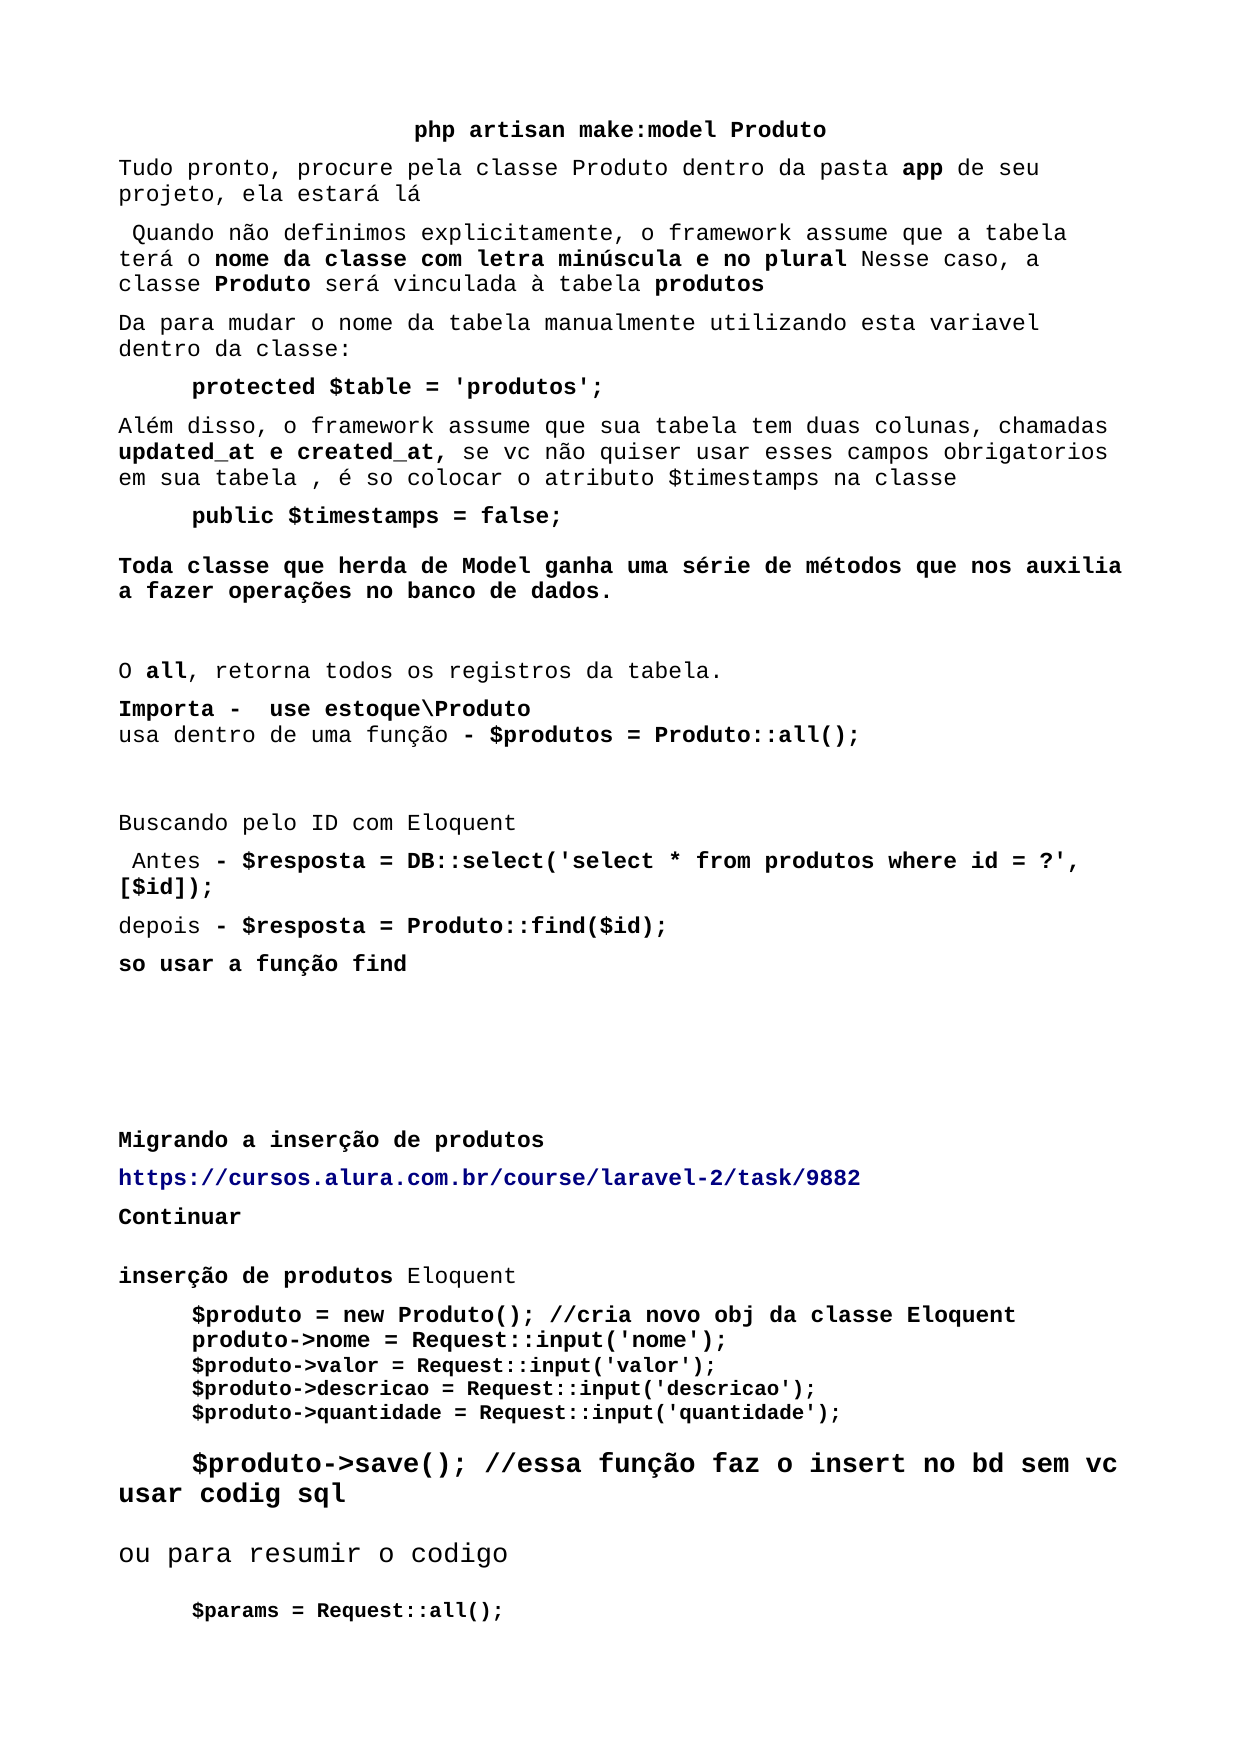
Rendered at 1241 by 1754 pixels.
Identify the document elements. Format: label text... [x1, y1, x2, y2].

text Além disso, o framework assume que sua tabela tem duas colunas, chamadas updated_at e created_at, se vc não quiser usar esses campos obrigatorios em sua tabela , é so colocar o atributo $timestamps na classe [118, 414, 1122, 492]
text O all, retorna todos os registros da tabela. [118, 659, 1122, 685]
text https://cursos.alura.com.br/course/laravel-2/task/9882 [118, 1167, 1122, 1193]
text php artisan make:model Produto [118, 118, 1122, 144]
text usa dentro de uma função - $produtos = Produto::all(); [118, 723, 1122, 749]
text $params = Request::all(); [118, 1601, 1122, 1624]
text Importa - use estoque\Produto [118, 698, 1122, 723]
text Tudo pronto, procure pela classe Produto dentro da pasta app de seu projeto, ela estará lá [118, 157, 1122, 208]
text $produto->quantidade = Request::input('quantidade'); [118, 1402, 1122, 1426]
text $produto->valor = Request::input('valor'); [118, 1355, 1122, 1378]
text Quando não definimos explicitamente, o framework assume que a tabela terá o nome da classe com letra minúscula e no plural Nesse caso, a classe Produto será vinculada à tabela produtos [118, 221, 1122, 299]
text ou para resumir o codigo [118, 1540, 1122, 1571]
subtitle Migrando a inserção de produtos [118, 1128, 1122, 1154]
text produto->nome = Request::input('nome'); [118, 1329, 1122, 1355]
text $produto->descricao = Request::input('descricao'); [118, 1378, 1122, 1402]
text Continuar [118, 1205, 1122, 1231]
text depois - $resposta = Produto::find($id); [118, 914, 1122, 940]
text Da para mudar o nome da tabela manualmente utilizando esta variavel dentro da classe: [118, 311, 1122, 363]
text protected $table = 'produtos'; [118, 376, 1122, 402]
text Antes - $resposta = DB::select('select * from produtos where id = ?', [$id]); [118, 849, 1122, 901]
text $produto = new Produto(); //cria novo obj da classe Eloquent [118, 1303, 1122, 1329]
text Toda classe que herda de Model ganha uma série de métodos que nos auxilia a fazer operações no banco de dados. [118, 554, 1122, 606]
text $produto->save(); //essa função faz o insert no bd sem vc usar codig sql [118, 1449, 1122, 1511]
subtitle inserção de produtos Eloquent [118, 1264, 1122, 1290]
text so usar a função find [118, 952, 1122, 978]
subtitle Buscando pelo ID com Eloquent [118, 811, 1122, 837]
text public $timestamps = false; [118, 504, 1122, 530]
